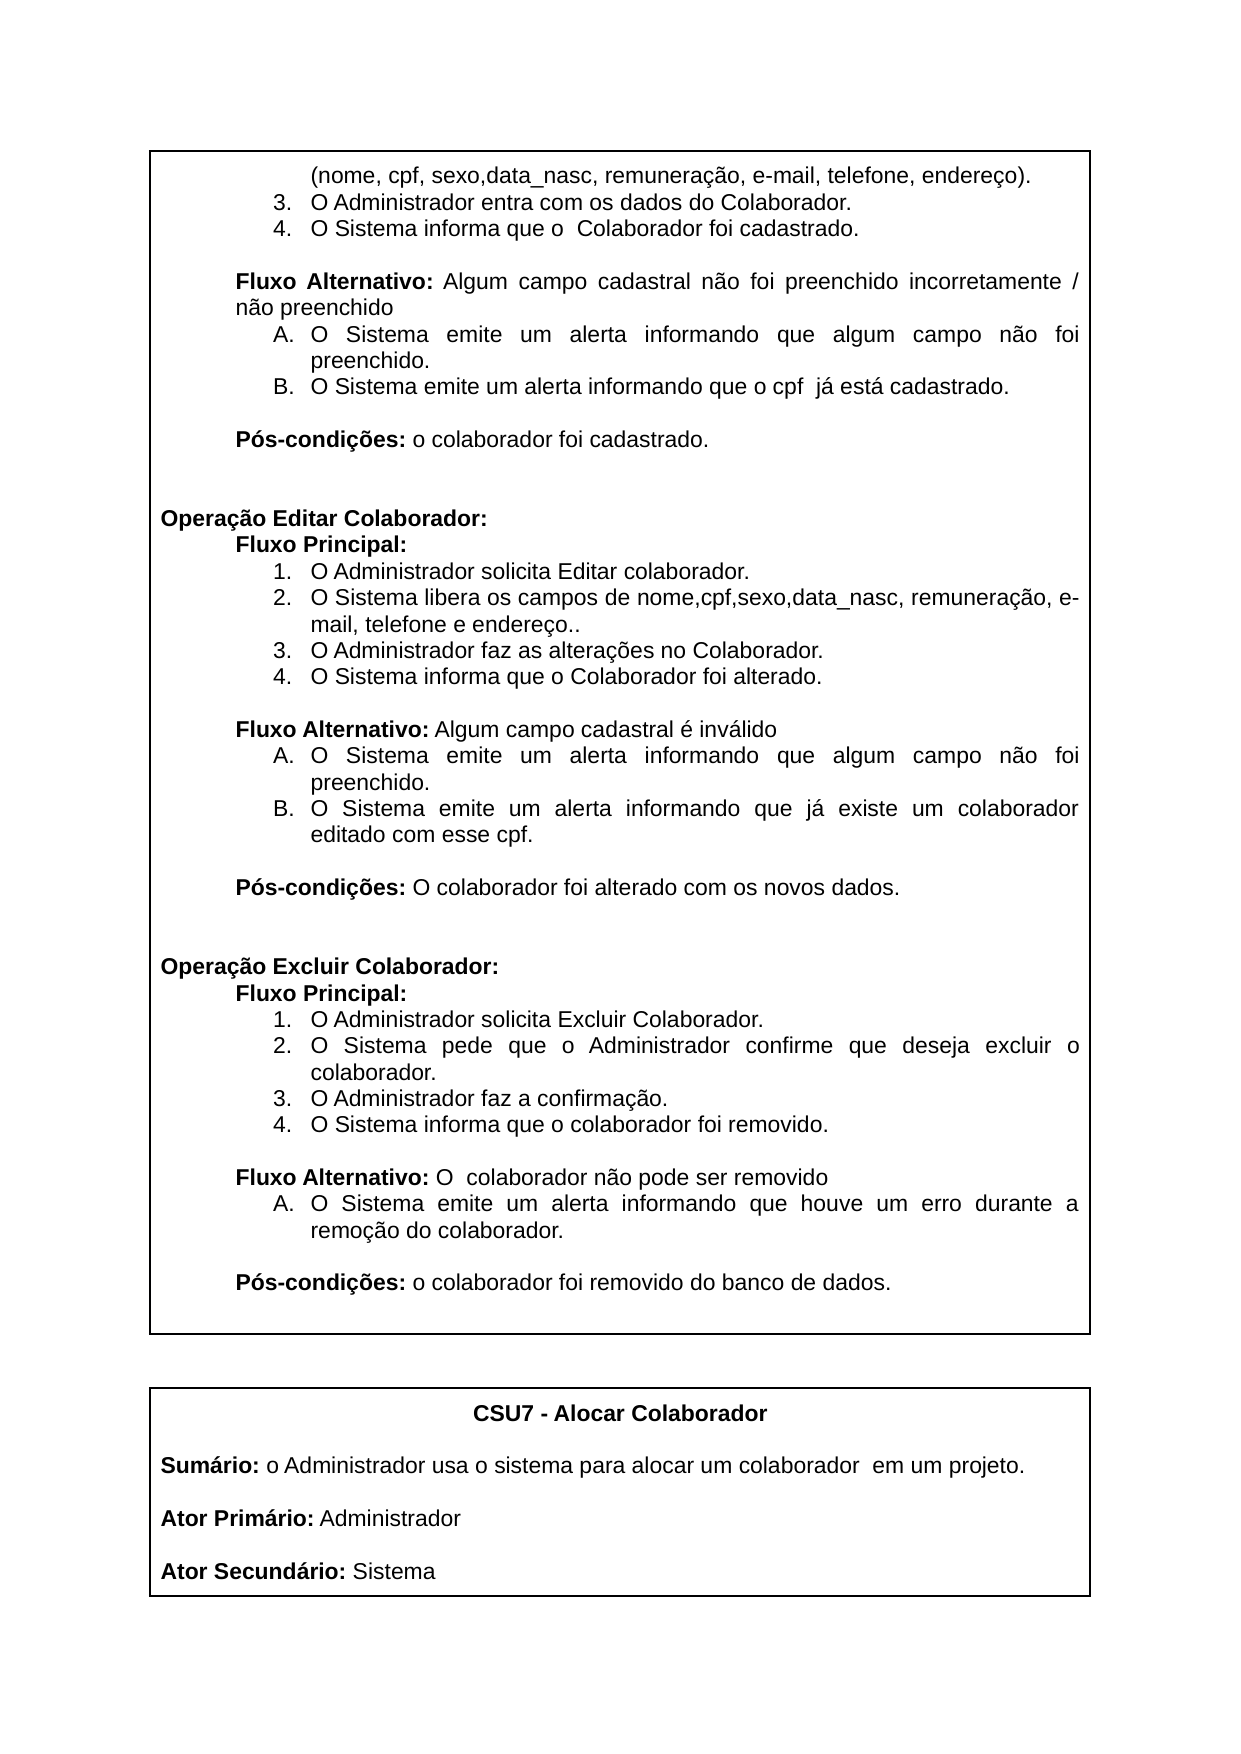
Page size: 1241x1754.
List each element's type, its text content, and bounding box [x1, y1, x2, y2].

table_header (nome, cpf, sexo,data_nasc, remuneração, e-mail, telefone, endereço). O Administrador entra com os dados do Colaborador. O Sistema informa que o Colaborador foi cadastrado. Fluxo Alternativo: Algum campo cadastral não foi preenchido incorretamente / não preenchido O Sistema emite um alerta informando que algum campo não foi preenchido. O Sistema emite um alerta informando que o cpf já está cadastrado. Pós-condições: o colaborador foi cadastrado. Operação Editar Colaborador: Fluxo Principal: O Administrador solicita Editar colaborador. O Sistema libera os campos de nome,cpf,sexo,data_nasc, remuneração, e-mail, telefone e endereço.. O Administrador faz as alterações no Colaborador. O Sistema informa que o Colaborador foi alterado. Fluxo Alternativo: Algum campo cadastral é inválido O Sistema emite um alerta informando que algum campo não foi preenchido. O Sistema emite um alerta informando que já existe um colaborador editado com esse cpf. Pós-condições: O colaborador foi alterado com os novos dados. Operação Excluir Colaborador: Fluxo Principal: O Administrador solicita Excluir Colaborador. O Sistema pede que o Administrador confirme que deseja excluir o colaborador. O Administrador faz a confirmação. O Sistema informa que o colaborador foi removido. Fluxo Alternativo: O colaborador não pode ser removido O Sistema emite um alerta informando que houve um erro durante a remoção do colaborador. Pós-condições: o colaborador foi removido do banco de dados. [151, 152, 1089, 1332]
table_header CSU7 - Alocar Colaborador Sumário: o Administrador usa o sistema para alocar um colaborador em um projeto. Ator Primário: Administrador Ator Secundário: Sistema [151, 1389, 1089, 1595]
